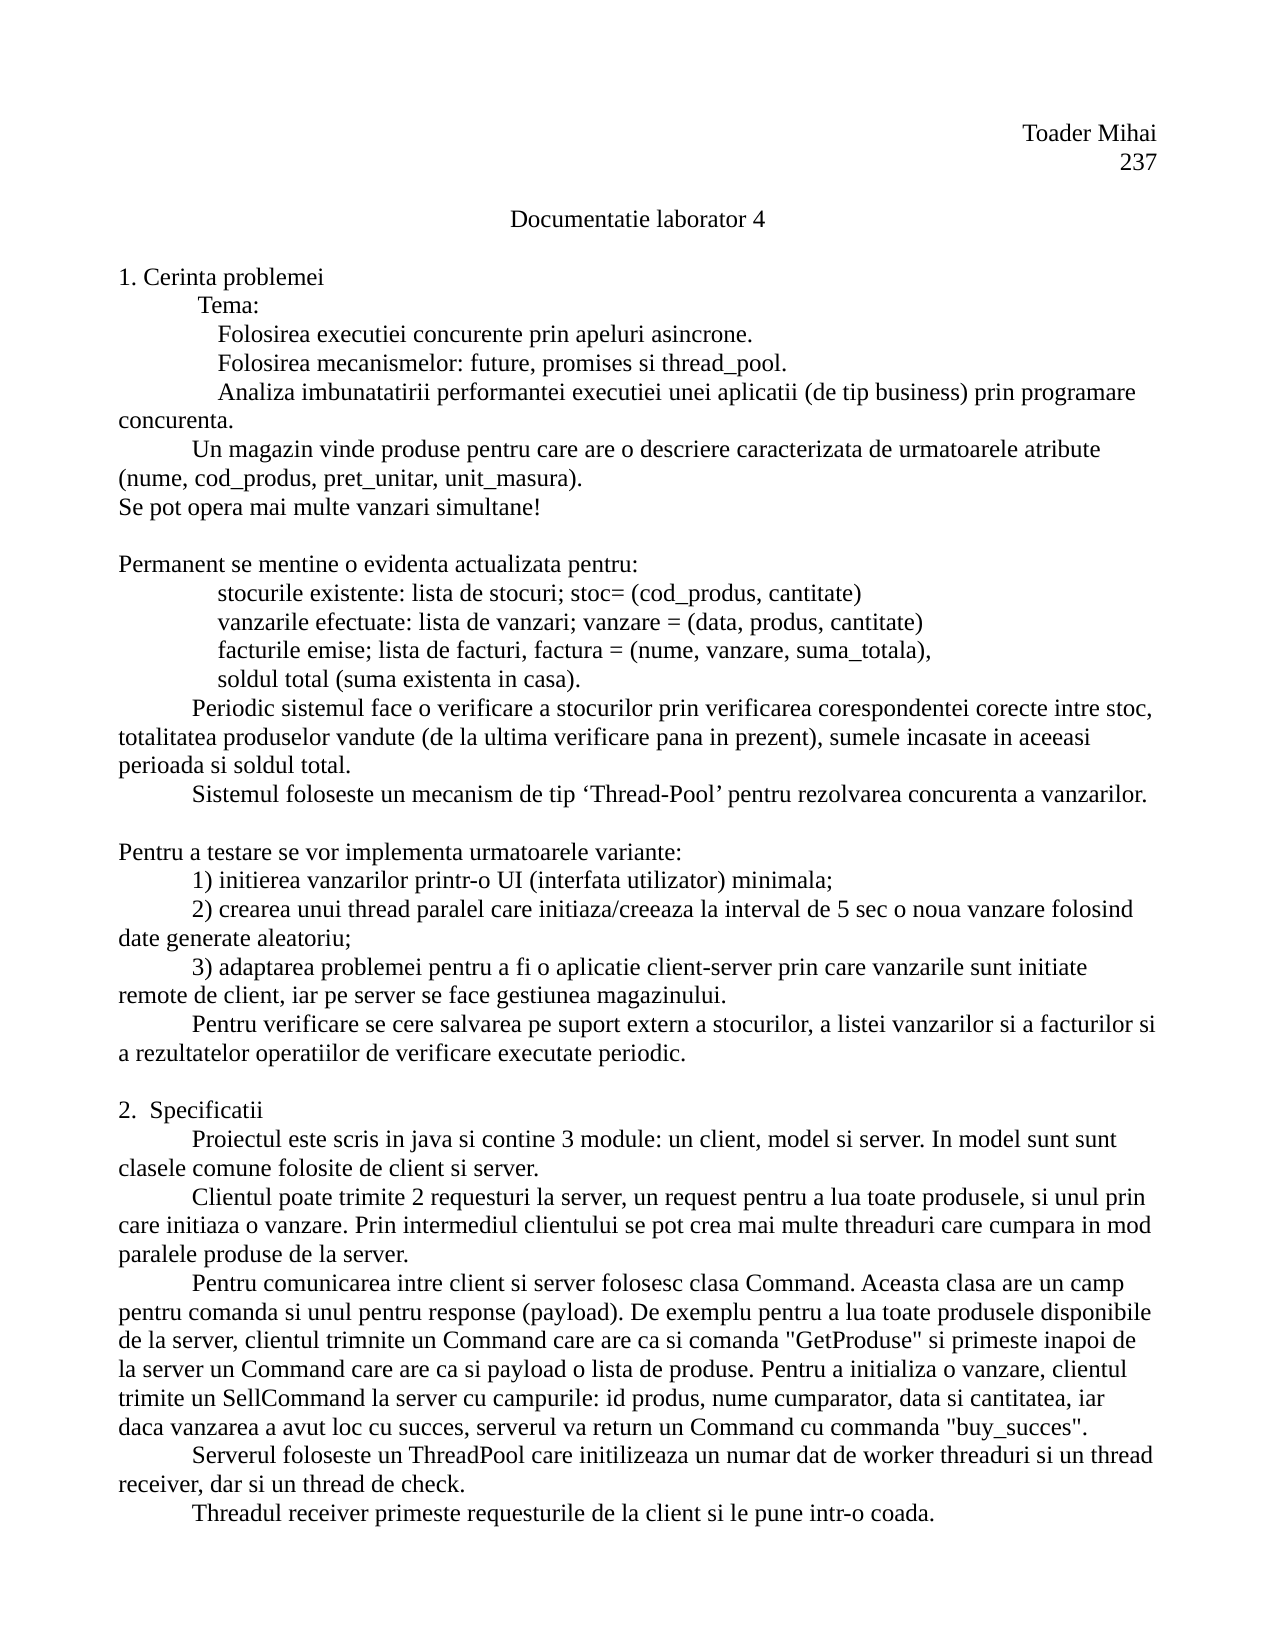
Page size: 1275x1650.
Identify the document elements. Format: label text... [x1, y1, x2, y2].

text 3) adaptarea problemei pentru a fi o aplicatie client-server prin care vanzarile sunt initiate remote de client, iar pe server se face gestiunea magazinului. [118, 952, 1157, 1009]
text Pentru comunicarea intre client si server folosesc clasa Command. Aceasta clasa are un camp pentru comanda si unul pentru response (payload). De exemplu pentru a lua toate produsele disponibile de la server, clientul trimnite un Command care are ca si comanda "GetProduse" si primeste inapoi de la server un Command care are ca si payload o lista de produse. Pentru a initializa o vanzare, clientul trimite un SellCommand la server cu campurile: id produs, nume cumparator, data si cantitatea, iar daca vanzarea a avut loc cu succes, serverul va return un Command cu commanda "buy_succes". [118, 1268, 1157, 1441]
text  facturile emise; lista de facturi, factura = (nume, vanzare, suma_totala), [118, 636, 1157, 664]
text Se pot opera mai multe vanzari simultane! [118, 492, 1157, 521]
text 1) initierea vanzarilor printr-o UI (interfata utilizator) minimala; [118, 866, 1157, 894]
text Pentru verificare se cere salvarea pe suport extern a stocurilor, a listei vanzarilor si a facturilor si a rezultatelor operatiilor de verificare executate periodic. [118, 1009, 1157, 1067]
text Un magazin vinde produse pentru care are o descriere caracterizata de urmatoarele atribute (nume, cod_produs, pret_unitar, unit_masura). [118, 434, 1157, 492]
text  Analiza imbunatatirii performantei executiei unei aplicatii (de tip business) prin programare concurenta. [118, 377, 1157, 434]
text Sistemul foloseste un mecanism de tip ‘Thread-Pool’ pentru rezolvarea concurenta a vanzarilor. [118, 779, 1157, 808]
text Permanent se mentine o evidenta actualizata pentru: [118, 549, 1157, 578]
text Toader Mihai [118, 118, 1157, 147]
text Documentatie laborator 4 [118, 204, 1157, 233]
text  vanzarile efectuate: lista de vanzari; vanzare = (data, produs, cantitate) [118, 607, 1157, 636]
text  stocurile existente: lista de stocuri; stoc= (cod_produs, cantitate) [118, 578, 1157, 607]
text Tema: [118, 291, 1157, 319]
text Proiectul este scris in java si contine 3 module: un client, model si server. In model sunt sunt clasele comune folosite de client si server. [118, 1124, 1157, 1182]
text 2. Specificatii [118, 1096, 1157, 1124]
text 1. Cerinta problemei [118, 262, 1157, 291]
text 2) crearea unui thread paralel care initiaza/creeaza la interval de 5 sec o noua vanzare folosind date generate aleatoriu; [118, 894, 1157, 952]
text 237 [118, 147, 1157, 176]
text Threadul receiver primeste requesturile de la client si le pune intr-o coada. [118, 1498, 1157, 1527]
text Periodic sistemul face o verificare a stocurilor prin verificarea corespondentei corecte intre stoc, totalitatea produselor vandute (de la ultima verificare pana in prezent), sumele incasate in aceeasi perioada si soldul total. [118, 693, 1157, 779]
text Pentru a testare se vor implementa urmatoarele variante: [118, 837, 1157, 866]
text  Folosirea executiei concurente prin apeluri asincrone. [118, 319, 1157, 348]
text Clientul poate trimite 2 requesturi la server, un request pentru a lua toate produsele, si unul prin care initiaza o vanzare. Prin intermediul clientului se pot crea mai multe threaduri care cumpara in mod paralele produse de la server. [118, 1182, 1157, 1268]
text  Folosirea mecanismelor: future, promises si thread_pool. [118, 348, 1157, 377]
text  soldul total (suma existenta in casa). [118, 664, 1157, 693]
text Serverul foloseste un ThreadPool care initilizeaza un numar dat de worker threaduri si un thread receiver, dar si un thread de check. [118, 1441, 1157, 1498]
